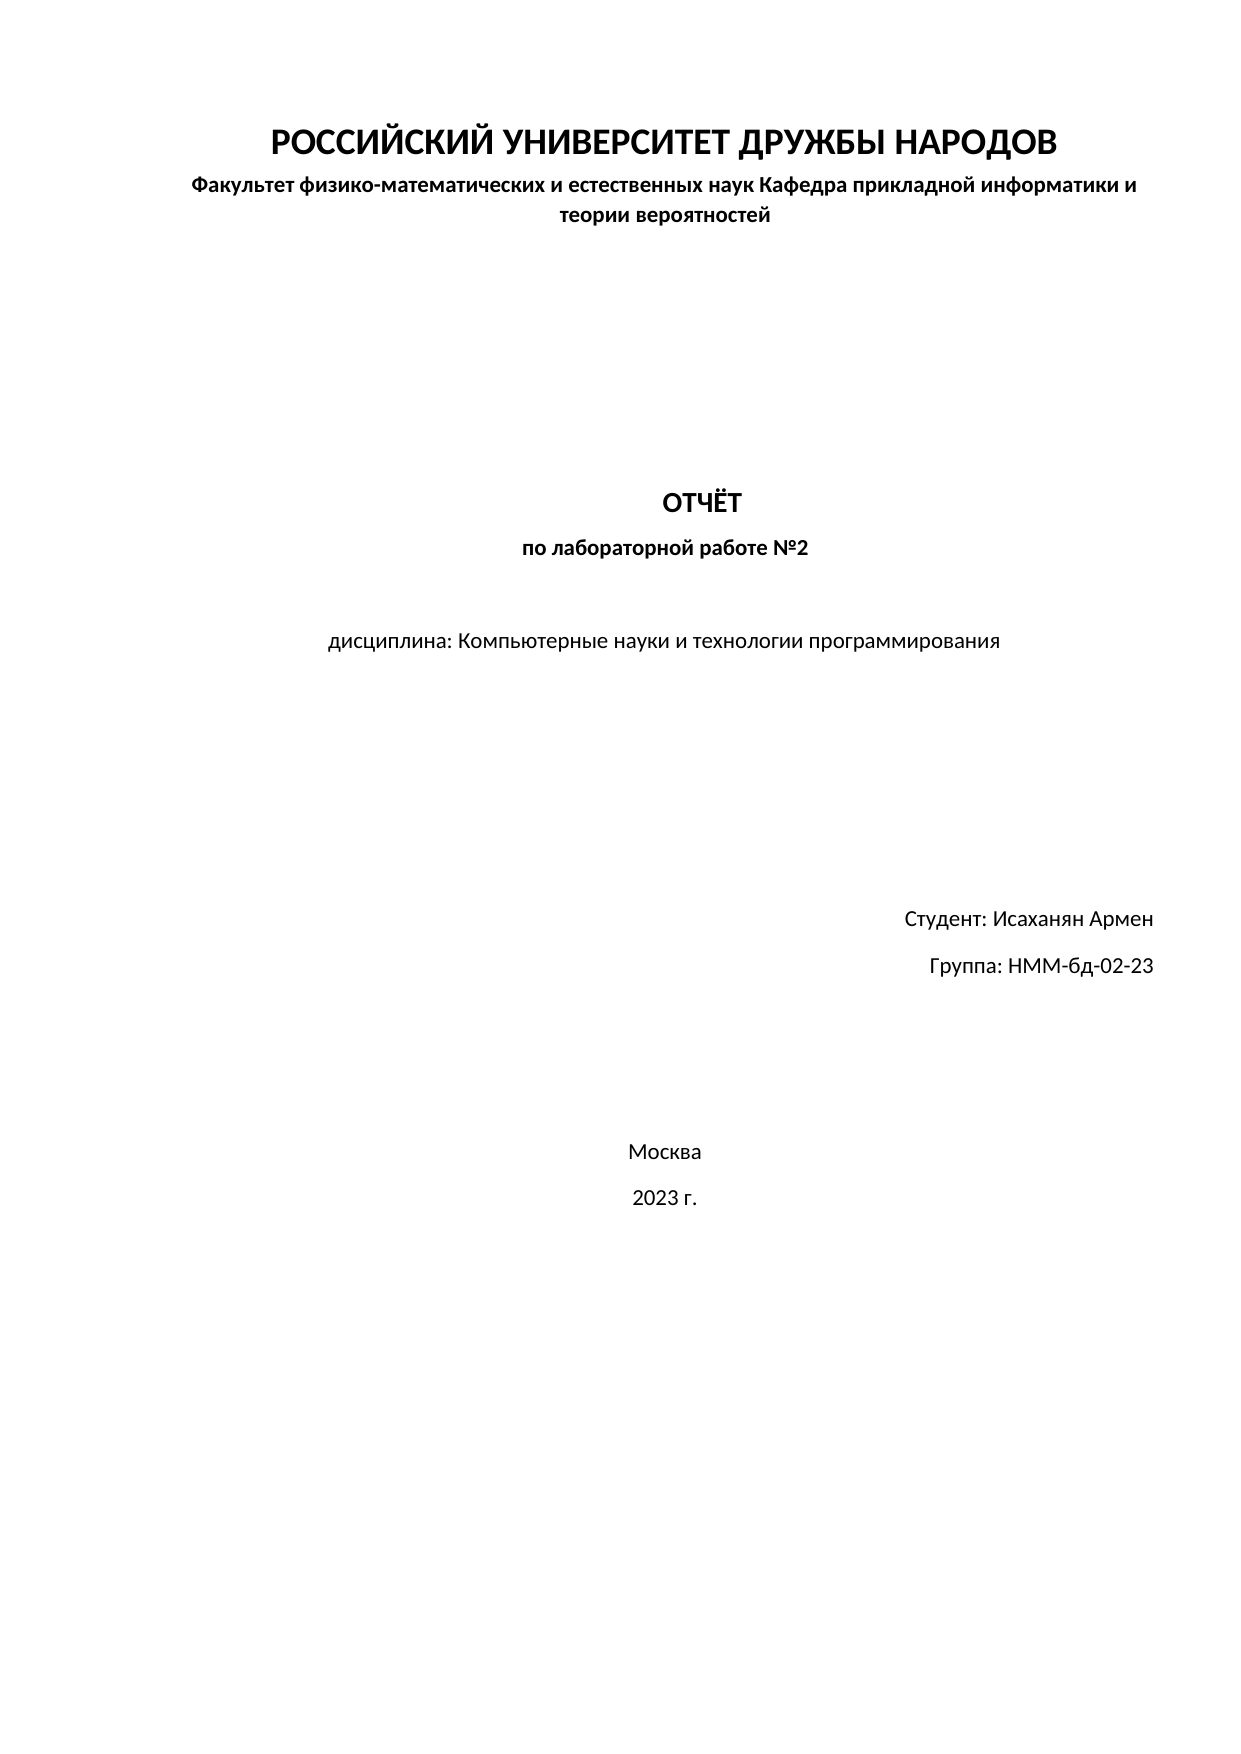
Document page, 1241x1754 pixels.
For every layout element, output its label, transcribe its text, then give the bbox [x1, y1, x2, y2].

text РОССИЙСКИЙ УНИВЕРСИТЕТ ДРУЖБЫ НАРОДОВ [177, 118, 1152, 164]
subtitle по лабораторной работе №2 [177, 533, 1152, 561]
text Москва [177, 1137, 1152, 1165]
text Студент: Исаханян Армен [177, 904, 1154, 933]
text 2023 г. [177, 1183, 1152, 1212]
text Группа: НММ-бд-02-23 [177, 951, 1154, 979]
text Факультет физико-математических и естественных наук Кафедра прикладной информатики и теории вероятностей [177, 170, 1152, 228]
text дисциплина: Компьютерные науки и технологии программирования [177, 626, 1152, 654]
subtitle ОТЧЁТ [177, 484, 1152, 520]
